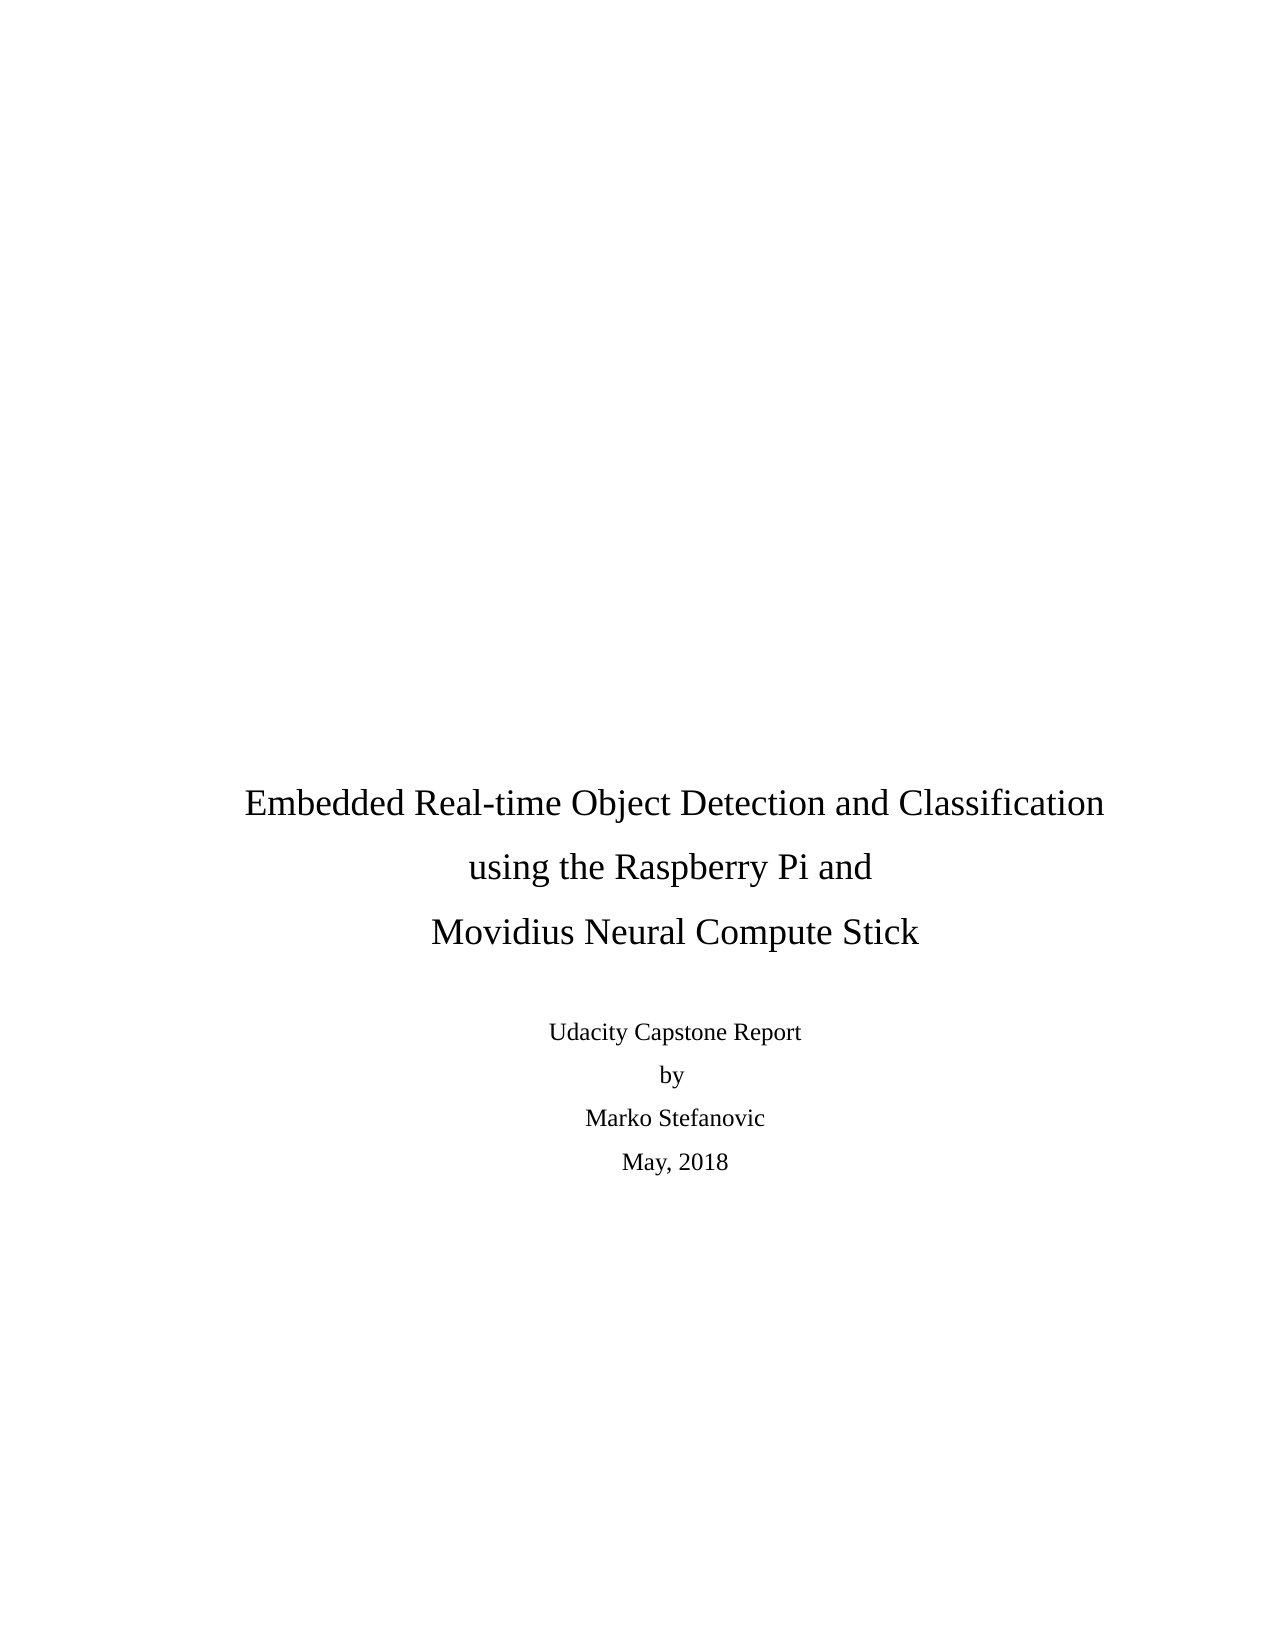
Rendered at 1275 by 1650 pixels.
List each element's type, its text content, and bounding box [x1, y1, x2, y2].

text Marko Stefanovic [150, 1103, 1125, 1132]
text using the Raspberry Pi and [150, 845, 1125, 888]
text Embedded Real-time Object Detection and Classification [150, 780, 1125, 823]
text Udacity Capstone Report [150, 1017, 1125, 1046]
text by [150, 1060, 1125, 1089]
text Movidius Neural Compute Stick [150, 909, 1125, 952]
text May, 2018 [150, 1147, 1125, 1175]
